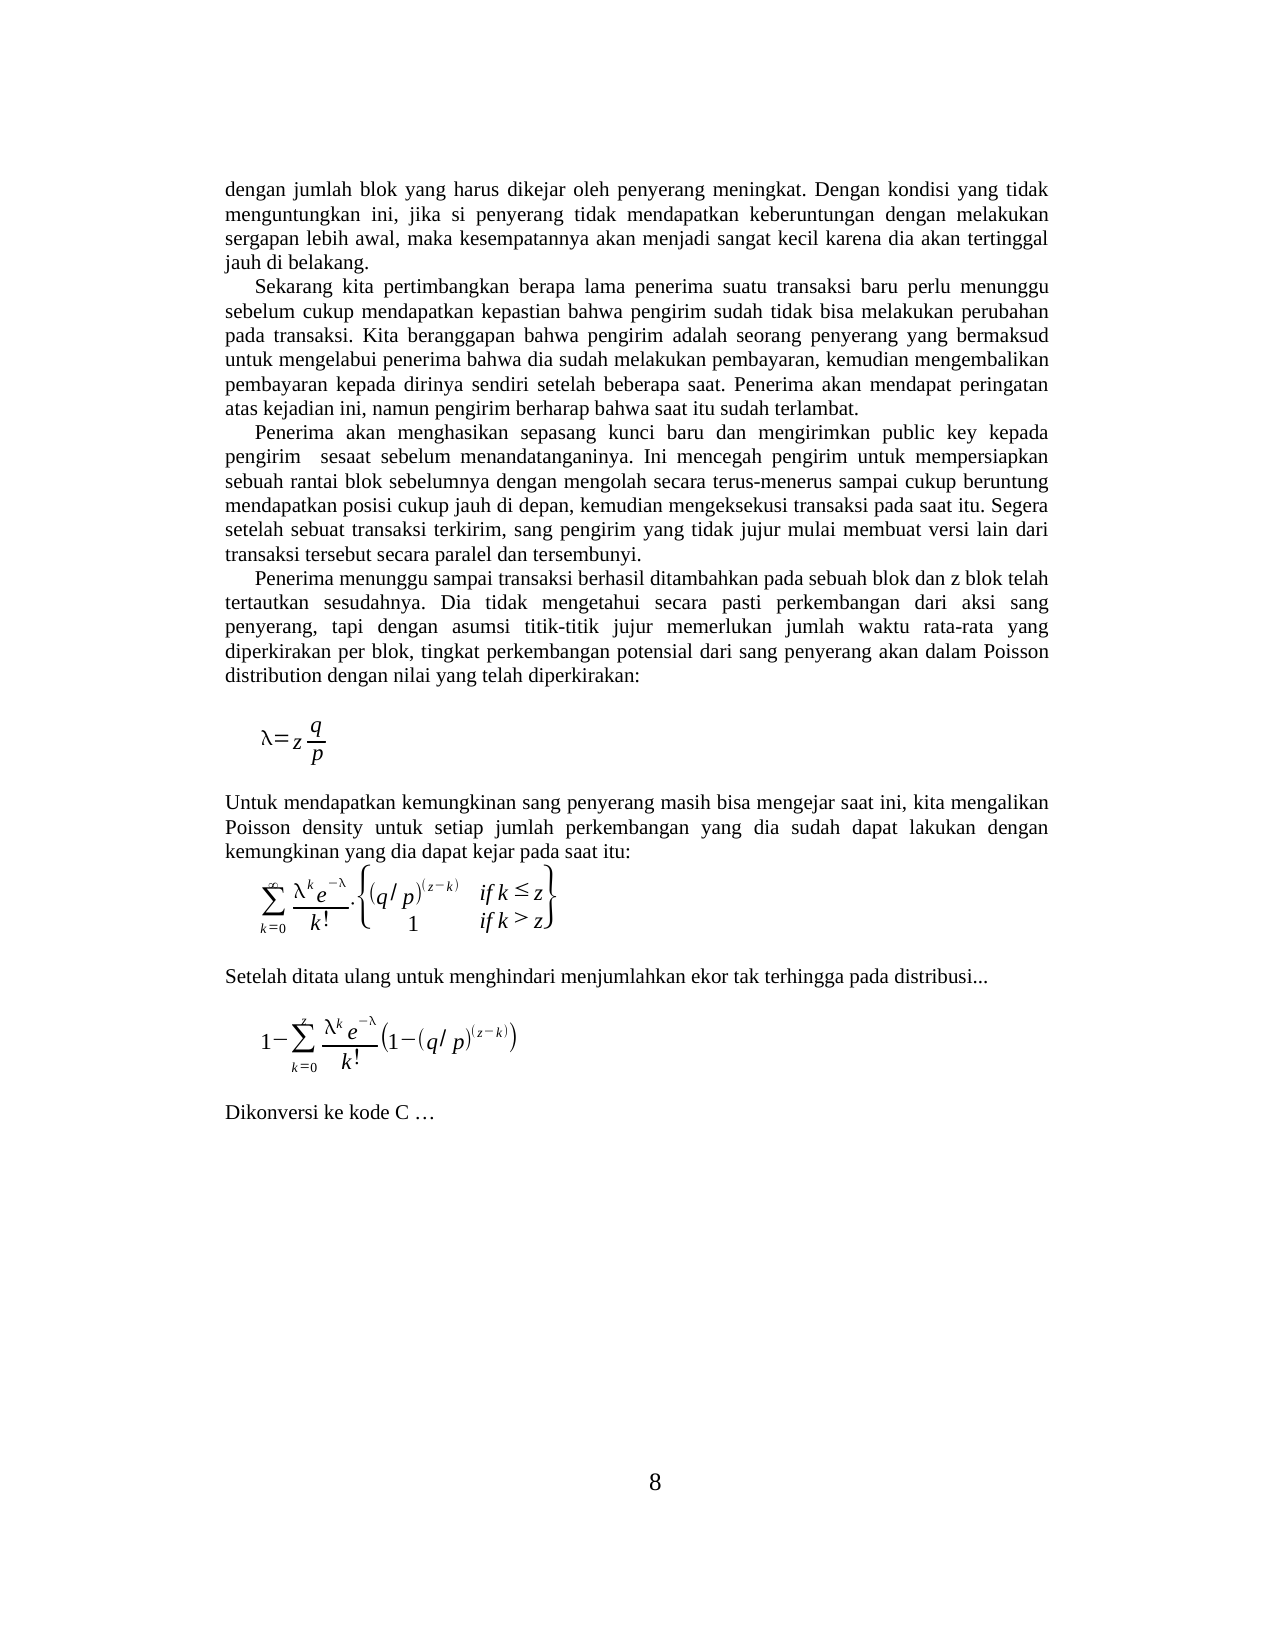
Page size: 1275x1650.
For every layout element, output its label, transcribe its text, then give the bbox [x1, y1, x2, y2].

text Untuk mendapatkan kemungkinan sang penyerang masih bisa mengejar saat ini, kita mengalikan Poisson density untuk setiap jumlah perkembangan yang dia sudah dapat lakukan dengan kemungkinan yang dia dapat kejar pada saat itu: [225, 790, 1050, 863]
text Penerima akan menghasikan sepasang kunci baru dan mengirimkan public key kepada pengirim sesaat sebelum menandatanganinya. Ini mencegah pengirim untuk mempersiapkan sebuah rantai blok sebelumnya dengan mengolah secara terus-menerus sampai cukup beruntung mendapatkan posisi cukup jauh di depan, kemudian mengeksekusi transaksi pada saat itu. Segera setelah sebuat transaksi terkirim, sang pengirim yang tidak jujur mulai membuat versi lain dari transaksi tersebut secara paralel dan tersembunyi. [225, 420, 1050, 566]
text dengan jumlah blok yang harus dikejar oleh penyerang meningkat. Dengan kondisi yang tidak menguntungkan ini, jika si penyerang tidak mendapatkan keberuntungan dengan melakukan sergapan lebih awal, maka kesempatannya akan menjadi sangat kecil karena dia akan tertinggal jauh di belakang. [225, 177, 1050, 274]
text Sekarang kita pertimbangkan berapa lama penerima suatu transaksi baru perlu menunggu sebelum cukup mendapatkan kepastian bahwa pengirim sudah tidak bisa melakukan perubahan pada transaksi. Kita beranggapan bahwa pengirim adalah seorang penyerang yang bermaksud untuk mengelabui penerima bahwa dia sudah melakukan pembayaran, kemudian mengembalikan pembayaran kepada dirinya sendiri setelah beberapa saat. Penerima akan mendapat peringatan atas kejadian ini, namun pengirim berharap bahwa saat itu sudah terlambat. [225, 274, 1050, 420]
text Dikonversi ke kode C … [225, 1100, 1050, 1124]
text Penerima menunggu sampai transaksi berhasil ditambahkan pada sebuah blok dan z blok telah tertautkan sesudahnya. Dia tidak mengetahui secara pasti perkembangan dari aksi sang penyerang, tapi dengan asumsi titik-titik jujur memerlukan jumlah waktu rata-rata yang diperkirakan per blok, tingkat perkembangan potensial dari sang penyerang akan dalam Poisson distribution dengan nilai yang telah diperkirakan: [225, 566, 1050, 687]
text Setelah ditata ulang untuk menghindari menjumlahkan ekor tak terhingga pada distribusi... [225, 964, 1050, 988]
